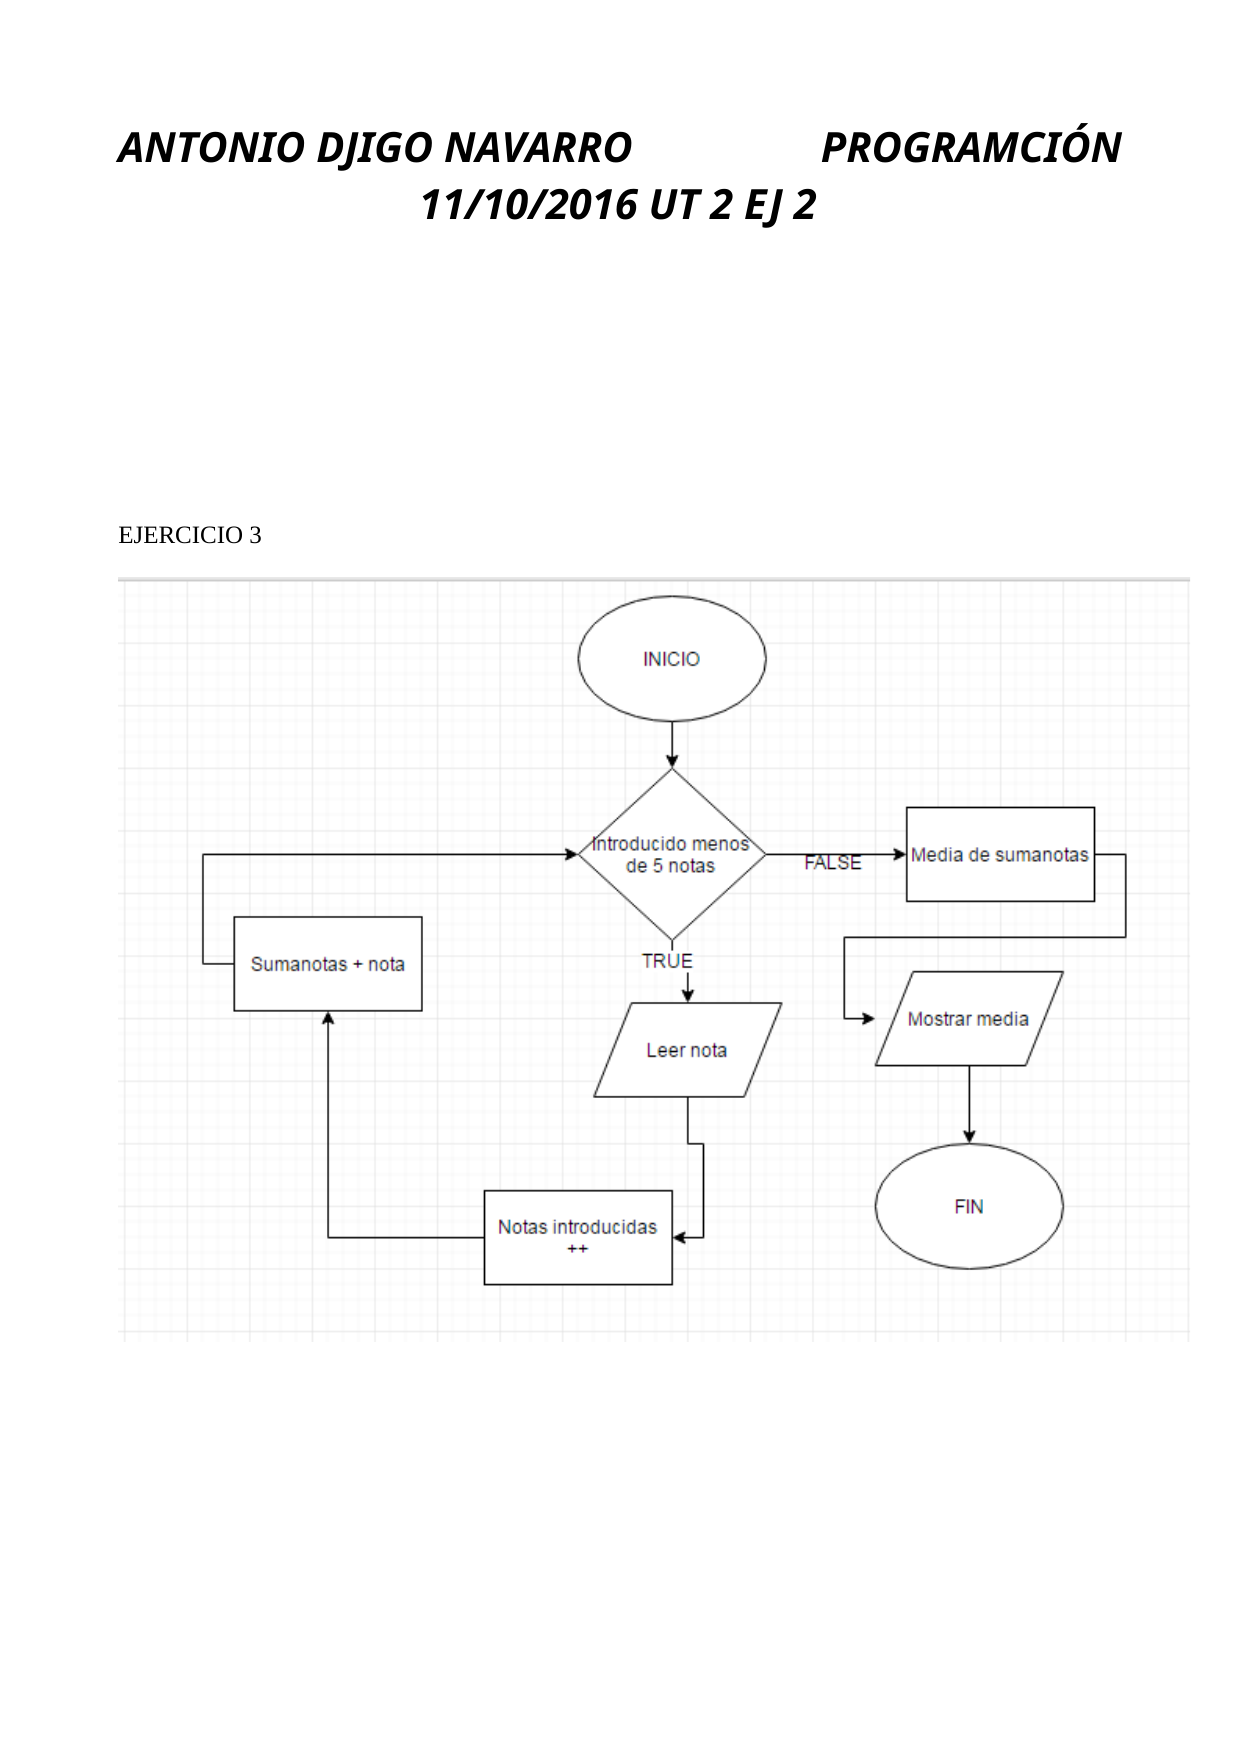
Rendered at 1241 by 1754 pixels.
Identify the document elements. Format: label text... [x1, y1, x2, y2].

text EJERCICIO 3 [118, 520, 1122, 549]
picture [118, 577, 1191, 1342]
